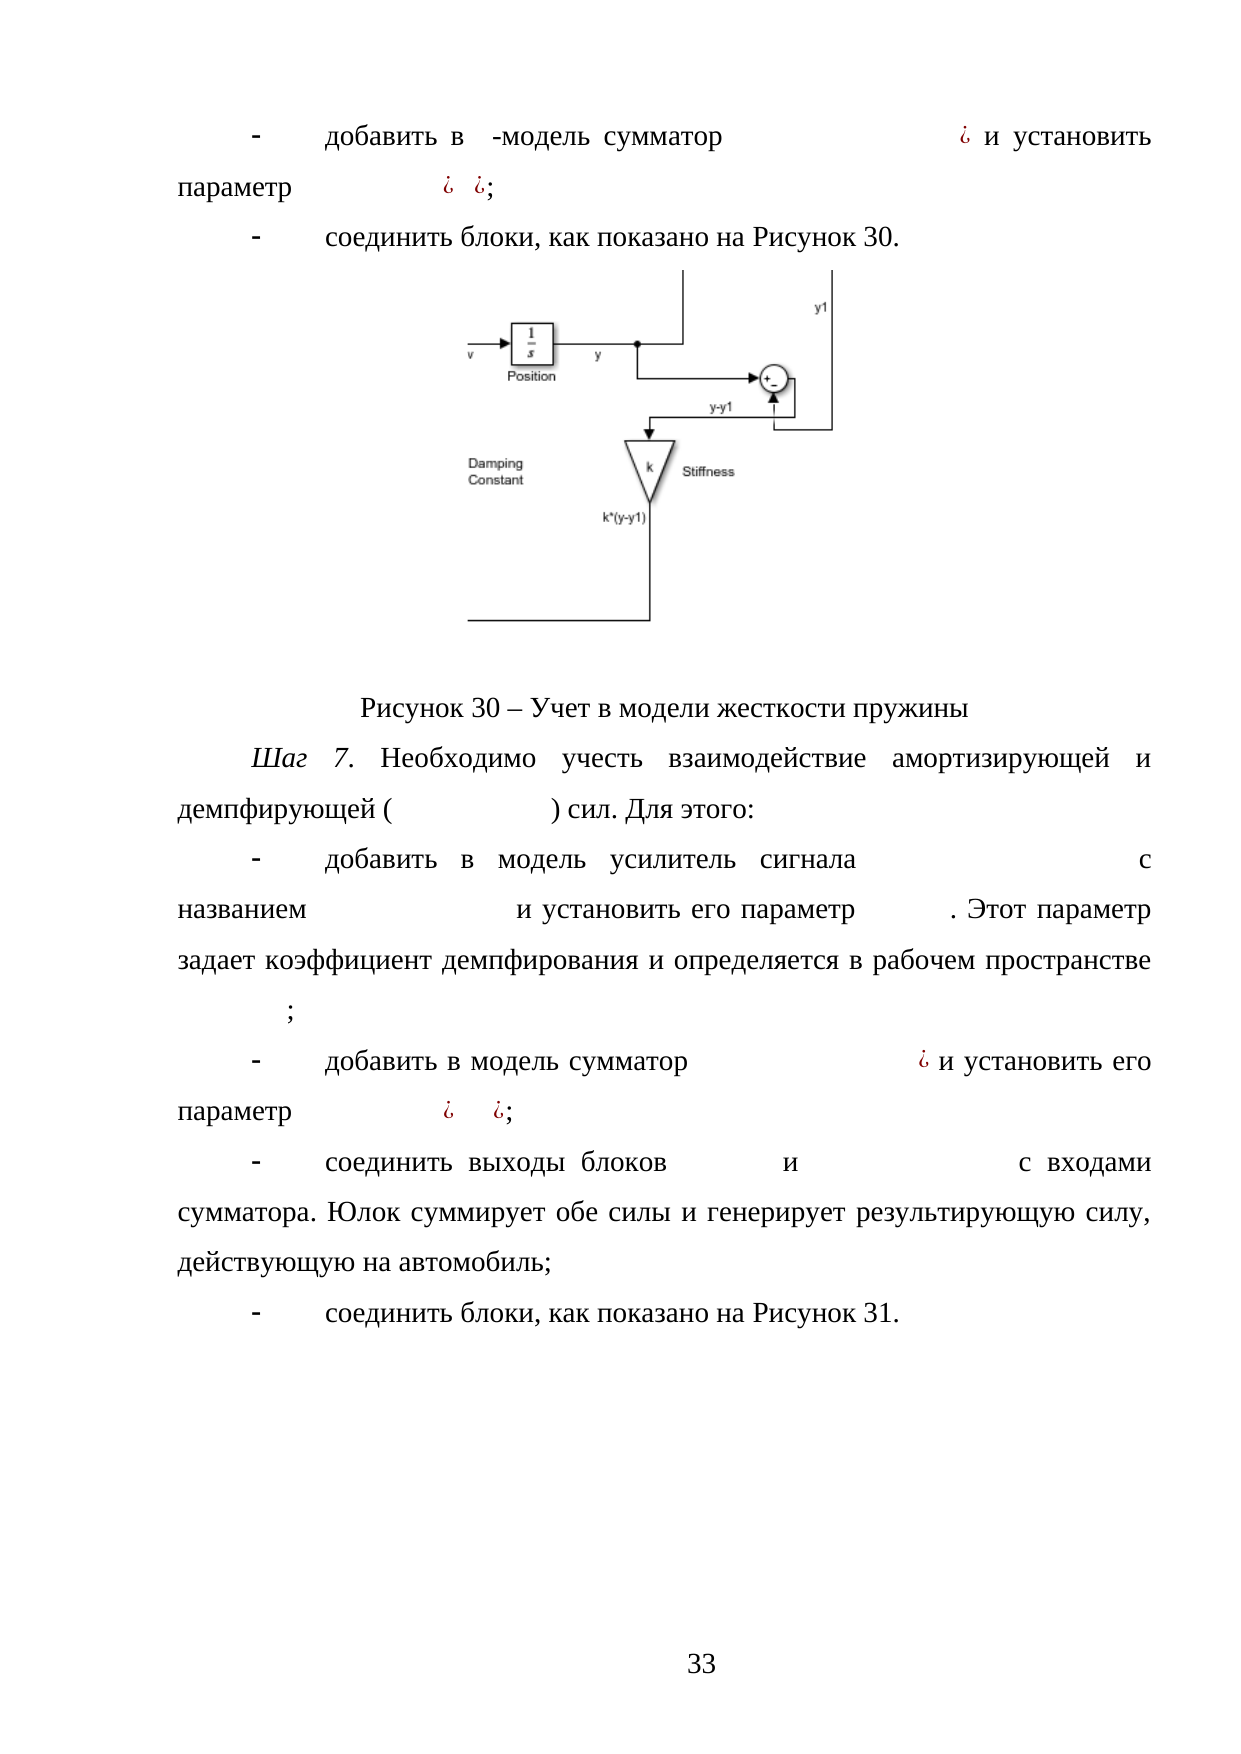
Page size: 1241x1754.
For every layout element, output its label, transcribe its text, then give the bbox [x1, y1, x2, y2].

text Рисунок 30 – Учет в модели жесткости пружины [177, 690, 1152, 724]
list добавить в -модель сумматор и установить параметр ; [177, 118, 1152, 203]
picture [467, 270, 862, 674]
list добавить в модель усилитель сигнала с названием и установить его параметр . Этот параметр задает коэффициент демпфирования и определяется в рабочем пространстве ; [177, 841, 1152, 1026]
list добавить в модель сумматор и установить его параметр ; [177, 1042, 1152, 1127]
list соединить выходы блоков и с входами сумматора. Юлок суммирует обе силы и генерирует результирующую силу, действующую на автомобиль; [177, 1144, 1152, 1278]
text Шаг 7. Необходимо учесть взаимодействие амортизирующей и демпфирующей () сил. Для этого: [177, 740, 1152, 824]
list соединить блоки, как показано на рисунок 30. [177, 219, 1152, 253]
list соединить блоки, как показано на рисунок 31. [177, 1295, 1152, 1328]
